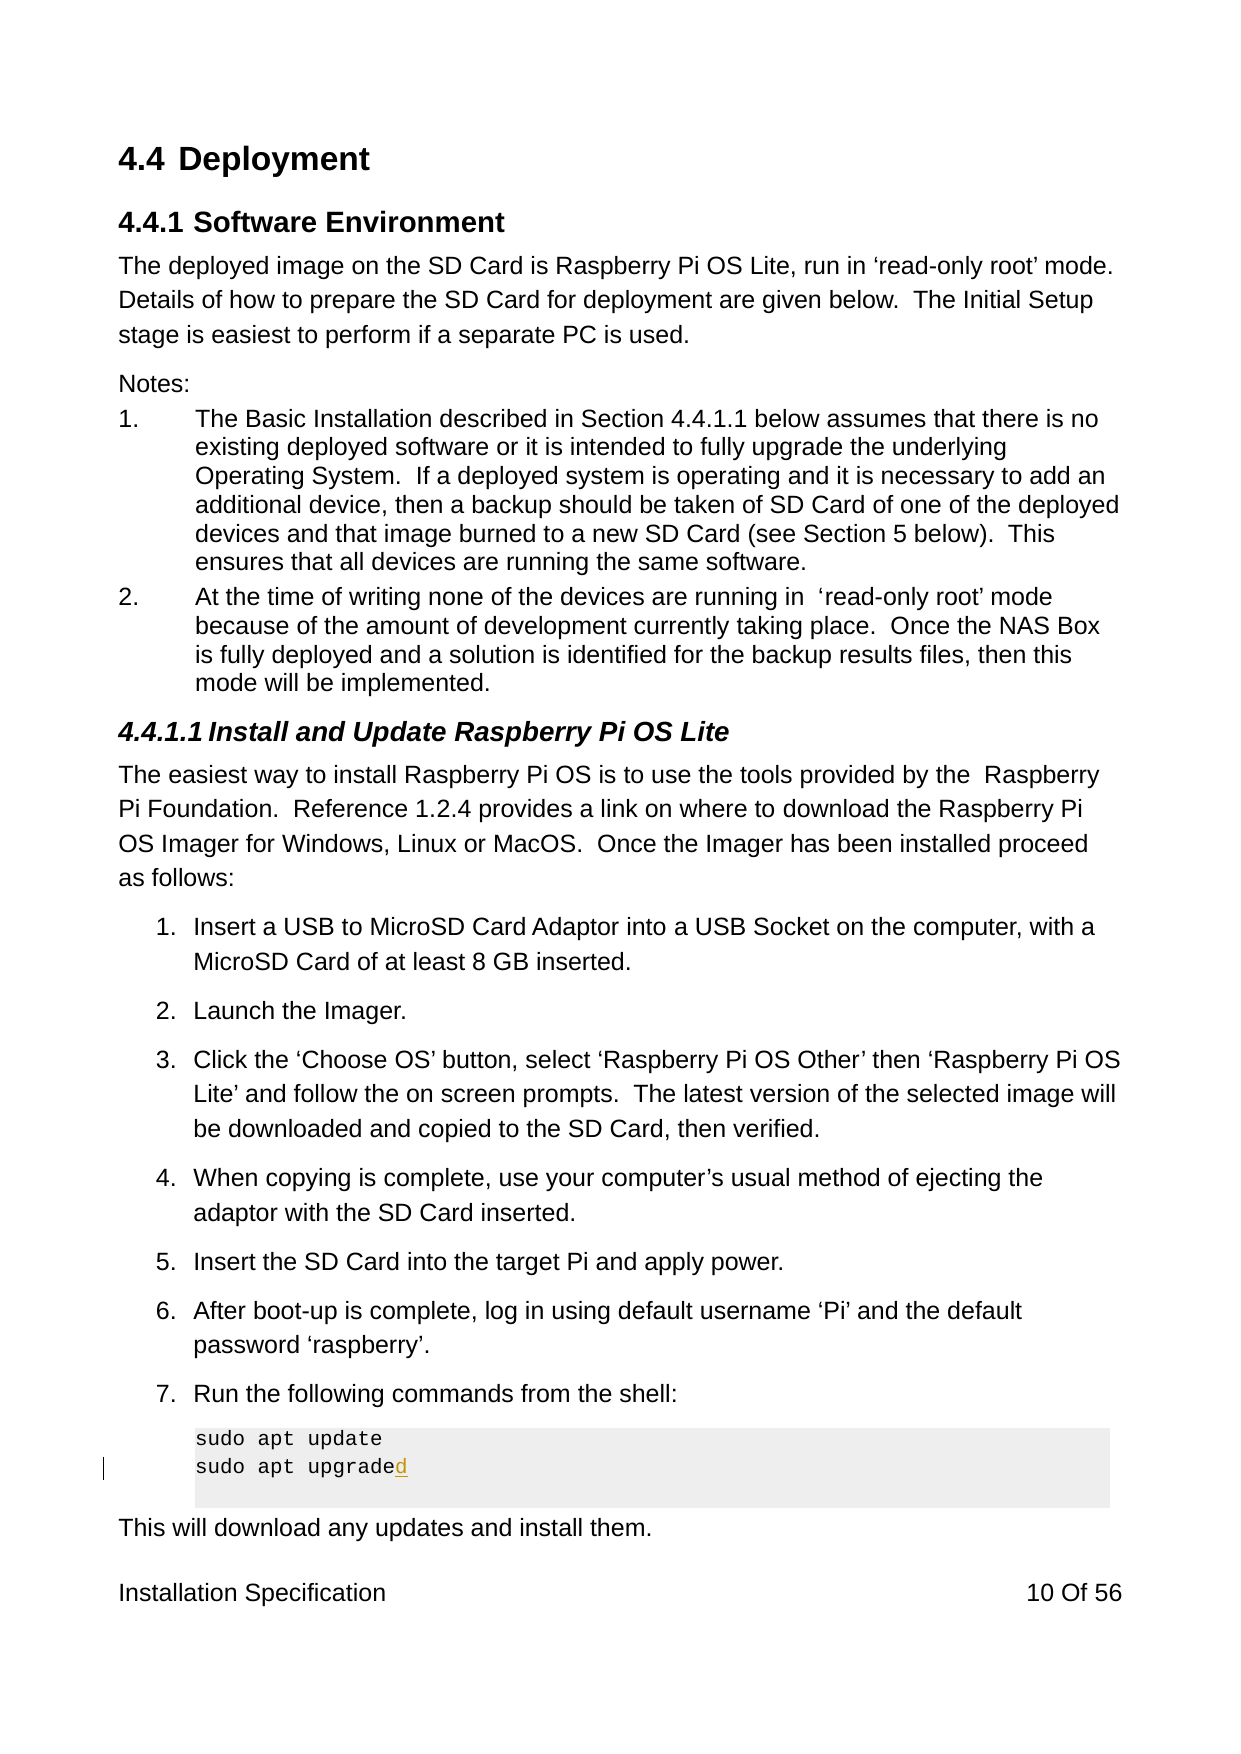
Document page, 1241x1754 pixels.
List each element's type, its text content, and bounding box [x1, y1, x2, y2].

list When copying is complete, use your computer’s usual method of ejecting the adaptor with the SD Card inserted. [156, 1163, 1122, 1226]
text Notes: [118, 369, 1122, 398]
list Click the ‘Choose OS’ button, select ‘Raspberry Pi OS Other’ then ‘Raspberry Pi OS Lite’ and follow the on screen prompts. The latest version of the selected image will be downloaded and copied to the SD Card, then verified. [156, 1045, 1122, 1143]
list Launch the Imager. [156, 996, 1122, 1025]
list Run the following commands from the shell: [156, 1379, 1122, 1408]
text 1. The Basic Installation described in Section 4.4.1.1 below assumes that there is no existing deployed software or it is intended to fully upgrade the underlying Operating System. If a deployed system is operating and it is necessary to add an additional device, then a backup should be taken of SD Card of one of the deployed devices and that image burned to a new SD Card (see Section 5 below). This ensures that all devices are running the same software. [118, 404, 1122, 576]
list Insert a USB to MicroSD Card Adaptor into a USB Socket on the computer, with a MicroSD Card of at least 8 GB inserted. [156, 912, 1122, 976]
list After boot-up is complete, log in using default username ‘Pi’ and the default password ‘raspberry’. [156, 1296, 1122, 1359]
subtitle Deployment [118, 139, 1122, 178]
text The deployed image on the SD Card is Raspberry Pi OS Lite, run in ‘read-only root’ mode. Details of how to prepare the SD Card for deployment are given below. The Initial Setup stage is easiest to perform if a separate PC is used. [118, 251, 1122, 349]
subtitle Install and Update Raspberry Pi OS Lite [118, 716, 1122, 747]
text This will download any updates and install them. [118, 1513, 1122, 1542]
text The easiest way to install Raspberry Pi OS is to use the tools provided by the Raspberry Pi Foundation. Reference 1.2.4 provides a link on where to download the Raspberry Pi OS Imager for Windows, Linux or MacOS. Once the Imager has been installed proceed as follows: [118, 760, 1122, 892]
list Insert the SD Card into the target Pi and apply power. [156, 1247, 1122, 1275]
text 2. At the time of writing none of the devices are running in ‘read-only root’ mode because of the amount of development currently taking place. Once the NAS Box is fully deployed and a solution is identified for the backup results files, then this mode will be implemented. [118, 582, 1122, 697]
text sudo apt upgraded [195, 1457, 1110, 1480]
text sudo apt update [195, 1428, 1110, 1452]
subtitle Software Environment [118, 205, 1122, 238]
